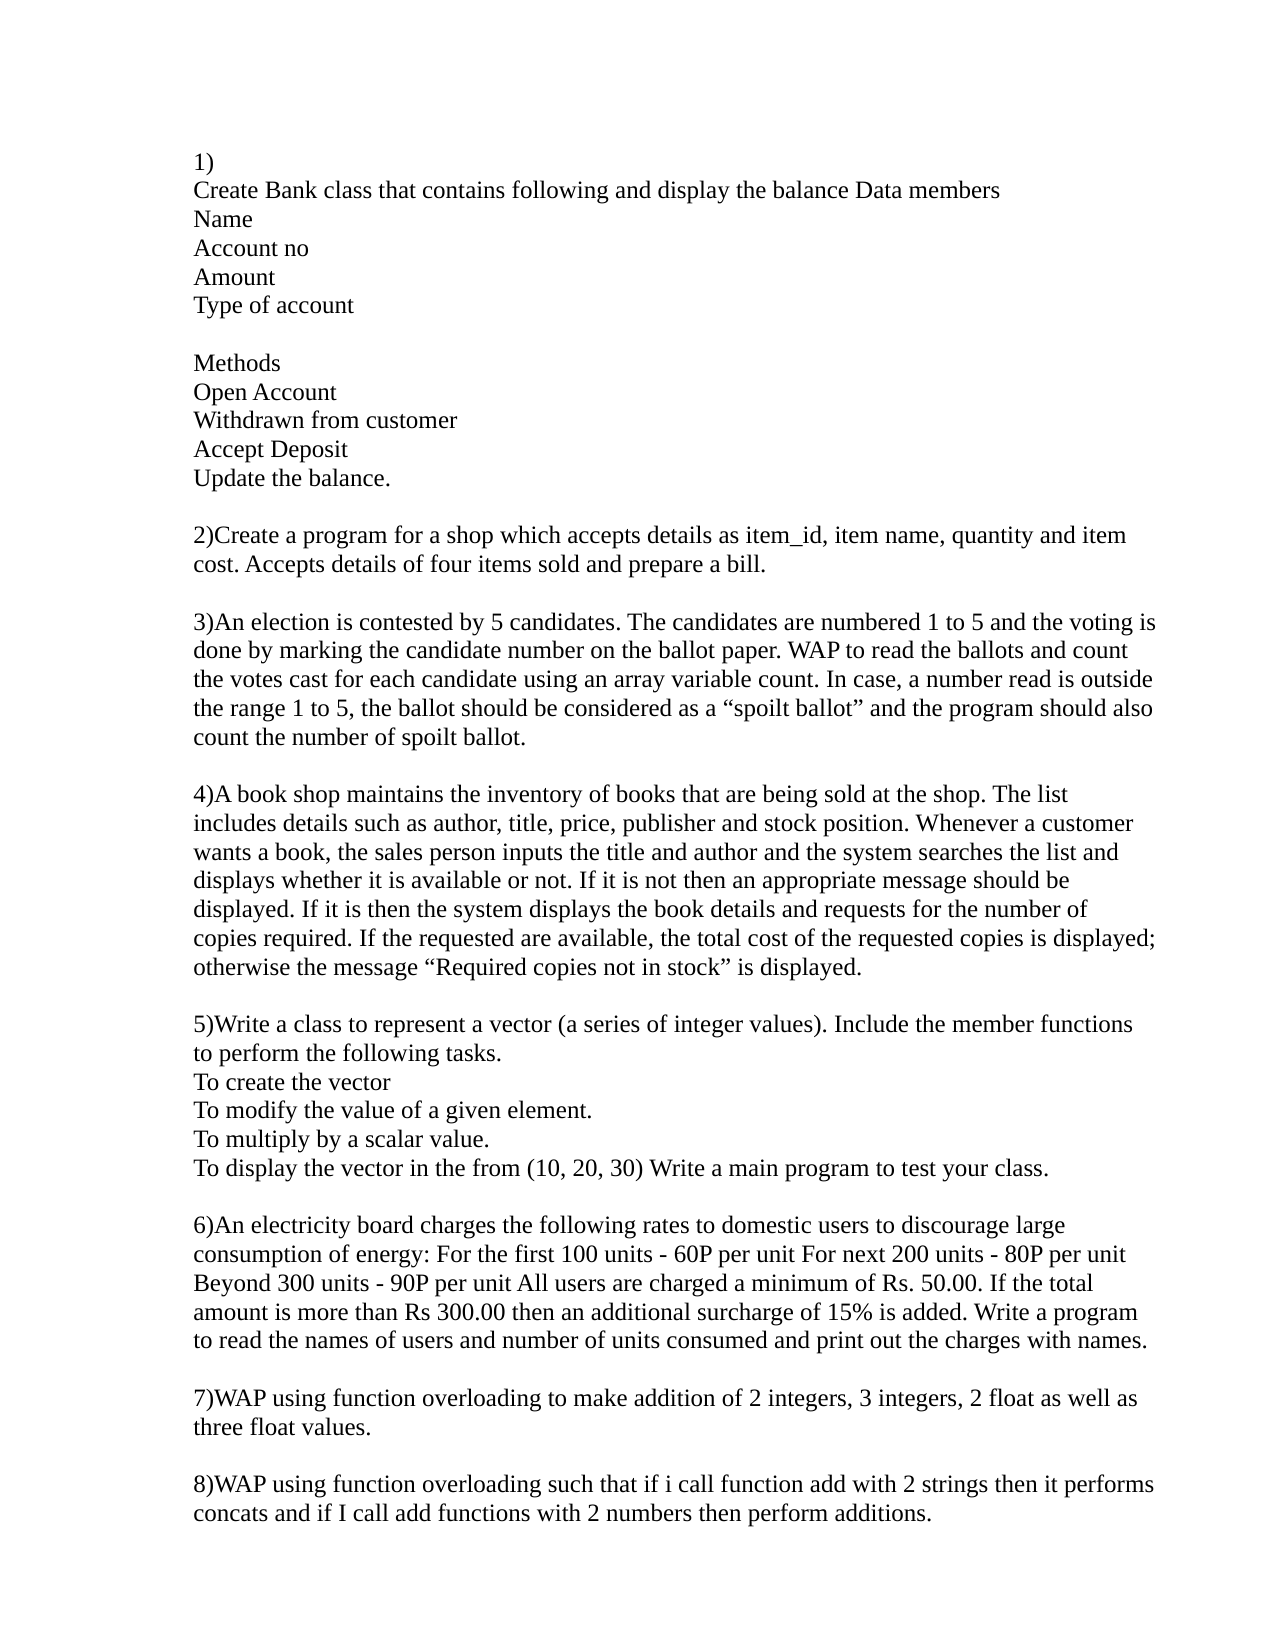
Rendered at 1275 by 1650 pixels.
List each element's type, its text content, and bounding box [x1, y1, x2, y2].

list Accept Deposit [156, 434, 1157, 463]
list To display the vector in the from (10, 20, 30) Write a main program to test your class. [156, 1153, 1157, 1182]
list 2)Create a program for a shop which accepts details as item_id, item name, quantity and item cost. Accepts details of four items sold and prepare a bill. [156, 521, 1157, 578]
list 4)A book shop maintains the inventory of books that are being sold at the shop. The list includes details such as author, title, price, publisher and stock position. Whenever a customer wants a book, the sales person inputs the title and author and the system searches the list and displays whether it is available or not. If it is not then an appropriate message should be displayed. If it is then the system displays the book details and requests for the number of copies required. If the requested are available, the total cost of the requested copies is displayed; otherwise the message “Required copies not in stock” is displayed. [156, 779, 1157, 981]
list Name [156, 204, 1157, 233]
list Withdrawn from customer [156, 406, 1157, 434]
list 3)An election is contested by 5 candidates. The candidates are numbered 1 to 5 and the voting is done by marking the candidate number on the ballot paper. WAP to read the ballots and count the votes cast for each candidate using an array variable count. In case, a number read is outside the range 1 to 5, the ballot should be considered as a “spoilt ballot” and the program should also count the number of spoilt ballot. [156, 607, 1157, 751]
list Account no [156, 233, 1157, 262]
list Open Account [156, 377, 1157, 406]
list Methods [156, 348, 1157, 377]
list Update the balance. [156, 463, 1157, 492]
list 1) [156, 147, 1157, 176]
list 7)WAP using function overloading to make addition of 2 integers, 3 integers, 2 float as well as three float values. [156, 1383, 1157, 1441]
list To create the vector [156, 1067, 1157, 1096]
list Type of account [156, 291, 1157, 319]
list 6)An electricity board charges the following rates to domestic users to discourage large consumption of energy: For the first 100 units - 60P per unit For next 200 units - 80P per unit Beyond 300 units - 90P per unit All users are charged a minimum of Rs. 50.00. If the total amount is more than Rs 300.00 then an additional surcharge of 15% is added. Write a program to read the names of users and number of units consumed and print out the charges with names. [156, 1211, 1157, 1354]
list To multiply by a scalar value. [156, 1124, 1157, 1153]
list Amount [156, 262, 1157, 291]
list 8)WAP using function overloading such that if i call function add with 2 strings then it performs concats and if I call add functions with 2 numbers then perform additions. [156, 1469, 1157, 1527]
list To modify the value of a given element. [156, 1096, 1157, 1124]
list Create Bank class that contains following and display the balance Data members [156, 176, 1157, 204]
list 5)Write a class to represent a vector (a series of integer values). Include the member functions to perform the following tasks. [156, 1009, 1157, 1067]
